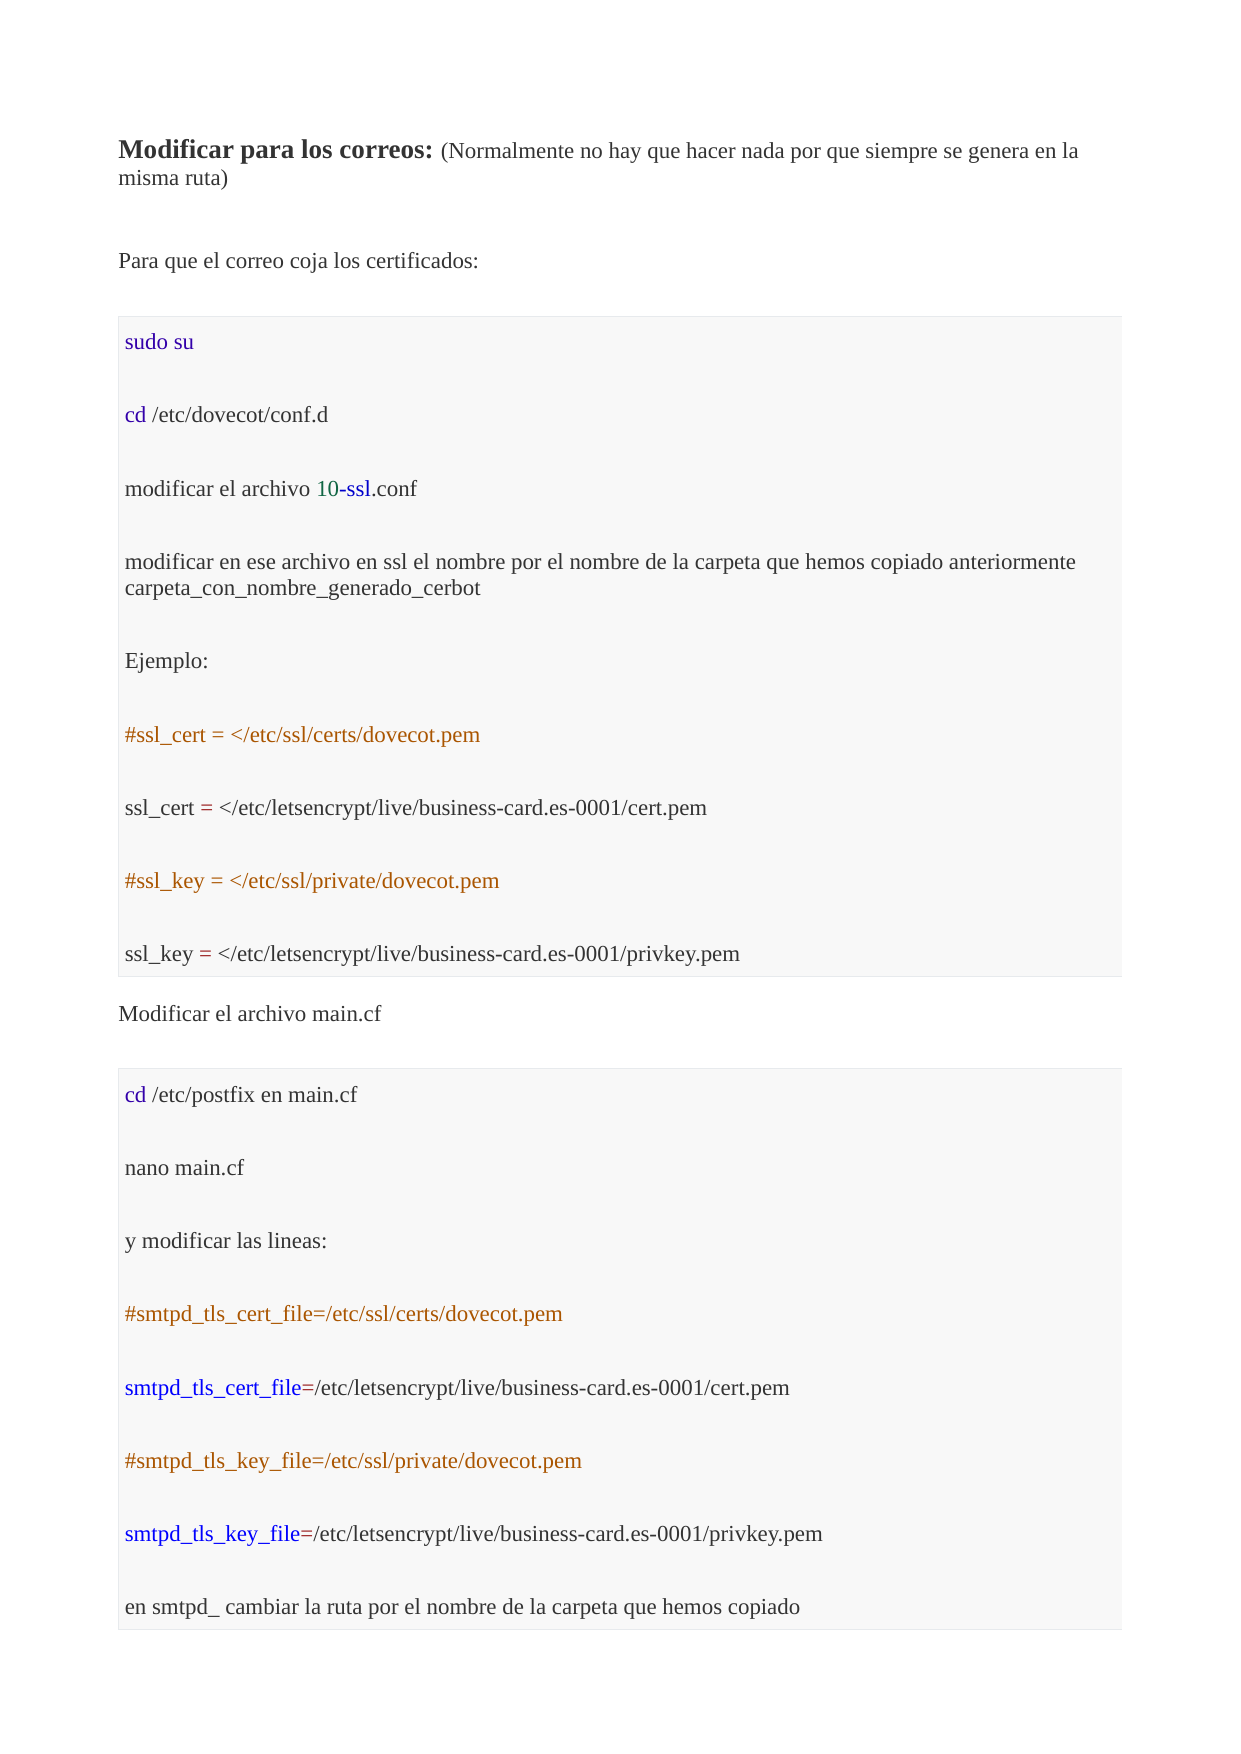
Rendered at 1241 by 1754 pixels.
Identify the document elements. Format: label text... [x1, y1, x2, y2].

text smtpd_tls_cert_file=/etc/letsencrypt/live/business-card.es-0001/cert.pem [119, 1361, 1122, 1400]
subtitle Modificar para los correos: (Normalmente no hay que hacer nada por que siempre se genera en la misma ruta) [118, 133, 1122, 190]
text ssl_cert = </etc/letsencrypt/live/business-card.es-0001/cert.pem [119, 781, 1122, 820]
text modificar en ese archivo en ssl el nombre por el nombre de la carpeta que hemos copiado anteriormente carpeta_con_nombre_generado_cerbot [119, 535, 1122, 601]
text #ssl_key = </etc/ssl/private/dovecot.pem [119, 855, 1122, 894]
text modificar el archivo 10-ssl.conf [119, 462, 1122, 501]
text sudo su [119, 317, 1122, 355]
text cd /etc/dovecot/conf.d [119, 389, 1122, 428]
text nano main.cf [119, 1141, 1122, 1180]
text #smtpd_tls_cert_file=/etc/ssl/certs/dovecot.pem [119, 1288, 1122, 1327]
text y modificar las lineas: [119, 1214, 1122, 1253]
text ssl_key = </etc/letsencrypt/live/business-card.es-0001/privkey.pem [119, 928, 1122, 976]
text #ssl_cert = </etc/ssl/certs/dovecot.pem [119, 708, 1122, 747]
text Ejemplo: [119, 635, 1122, 674]
text cd /etc/postfix en main.cf [119, 1069, 1122, 1107]
text #smtpd_tls_key_file=/etc/ssl/private/dovecot.pem [119, 1434, 1122, 1473]
text Para que el correo coja los certificados: [118, 247, 1122, 274]
text Modificar el archivo main.cf [118, 1000, 1122, 1026]
text smtpd_tls_key_file=/etc/letsencrypt/live/business-card.es-0001/privkey.pem [119, 1507, 1122, 1546]
text en smtpd_ cambiar la ruta por el nombre de la carpeta que hemos copiado [119, 1581, 1122, 1629]
